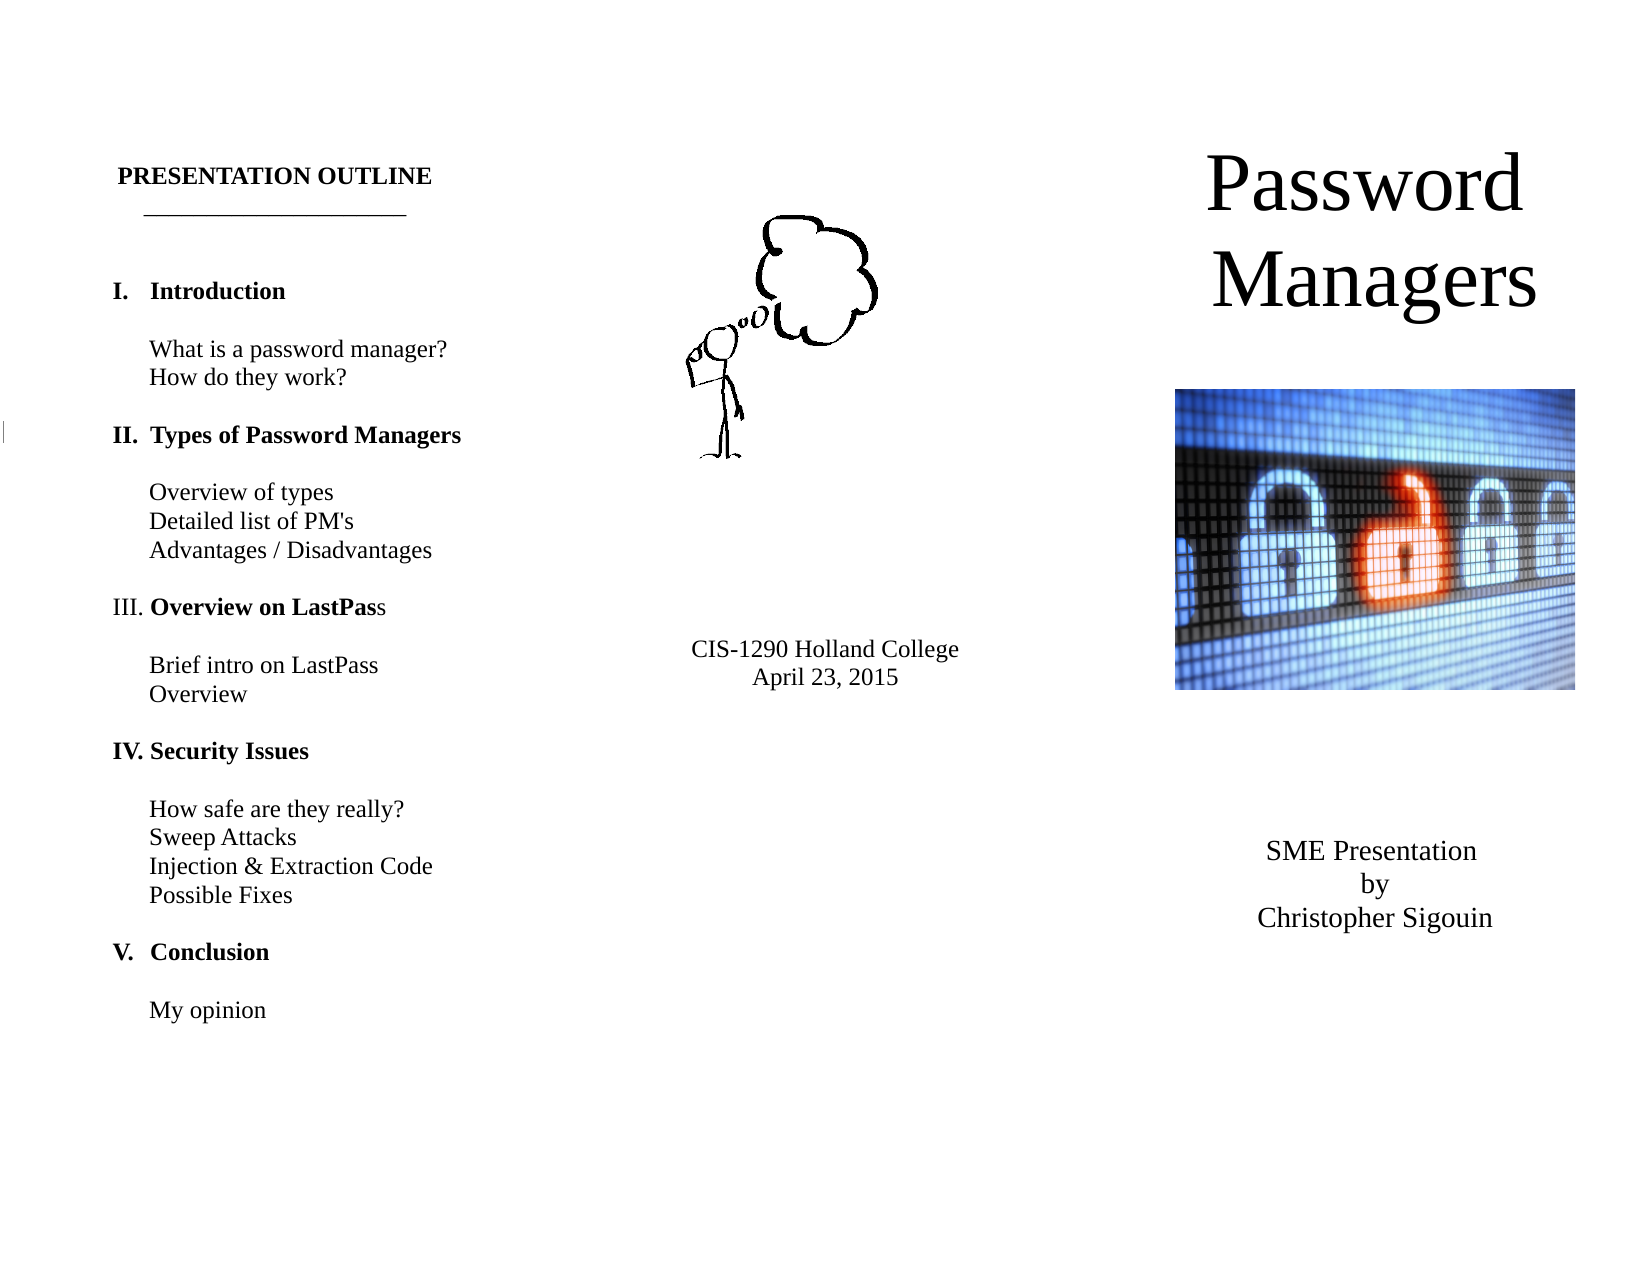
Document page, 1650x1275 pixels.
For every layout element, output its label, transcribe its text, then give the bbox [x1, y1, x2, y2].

text How safe are they really? [75, 794, 475, 822]
text CIS-1290 Holland College [625, 634, 1025, 662]
text April 23, 2015 [625, 662, 1025, 691]
text Overview of types [75, 477, 475, 506]
text SME Presentation [1175, 833, 1575, 866]
list Overview on LastPass [112, 592, 475, 621]
text Brief intro on LastPass [75, 650, 475, 679]
list Conclusion [112, 937, 475, 966]
list Types of Password Managers [112, 420, 475, 449]
text PRESENTATION OUTLINE [75, 161, 475, 190]
text Advantages / Disadvantages [75, 535, 475, 564]
text _____________________ [75, 190, 475, 219]
picture [1175, 389, 1575, 690]
list Introduction [112, 276, 475, 305]
text Overview [75, 679, 475, 707]
text Christopher Sigouin [1175, 900, 1575, 933]
text by [1175, 866, 1575, 900]
picture [625, 190, 1025, 490]
text Detailed list of PM's [75, 506, 475, 535]
text What is a password manager? [75, 334, 475, 362]
text Possible Fixes [75, 880, 475, 909]
text How do they work? [75, 362, 475, 391]
text Password [1175, 132, 1575, 228]
list Security Issues [112, 736, 475, 765]
text Injection & Extraction Code [75, 851, 475, 880]
text My opinion [75, 995, 475, 1024]
text Sweep Attacks [75, 822, 475, 851]
text Managers [1175, 228, 1575, 324]
